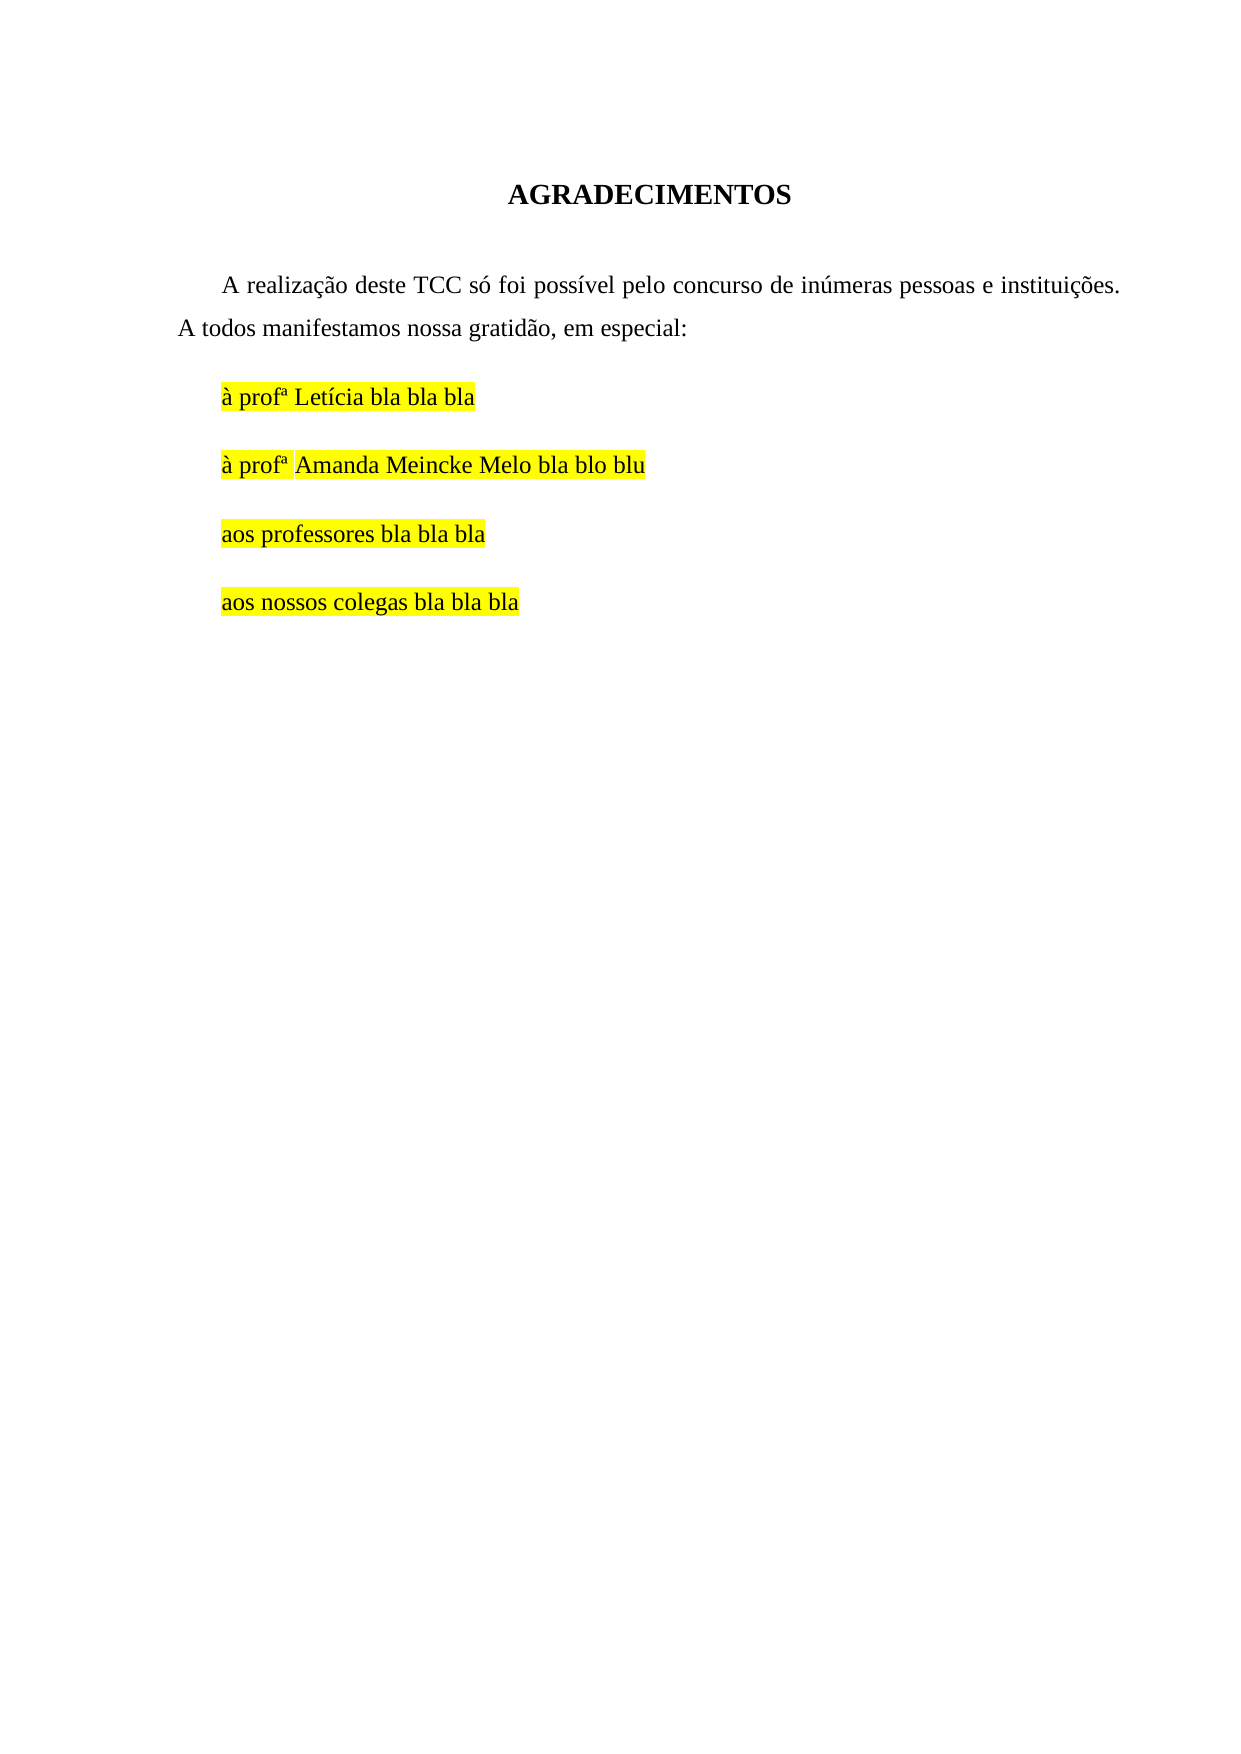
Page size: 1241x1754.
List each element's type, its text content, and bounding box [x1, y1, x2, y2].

text A realização deste TCC só foi possível pelo concurso de inúmeras pessoas e instituições. A todos manifestamos nossa gratidão, em especial: [177, 269, 1122, 342]
text à profª Letícia bla bla bla [177, 382, 1122, 411]
text aos professores bla bla bla [177, 519, 1122, 548]
text à profª Amanda Meincke Melo bla blo blu [177, 450, 1122, 479]
text aos nossos colegas bla bla bla [177, 587, 1122, 616]
text Agradecimentos [177, 177, 1122, 211]
